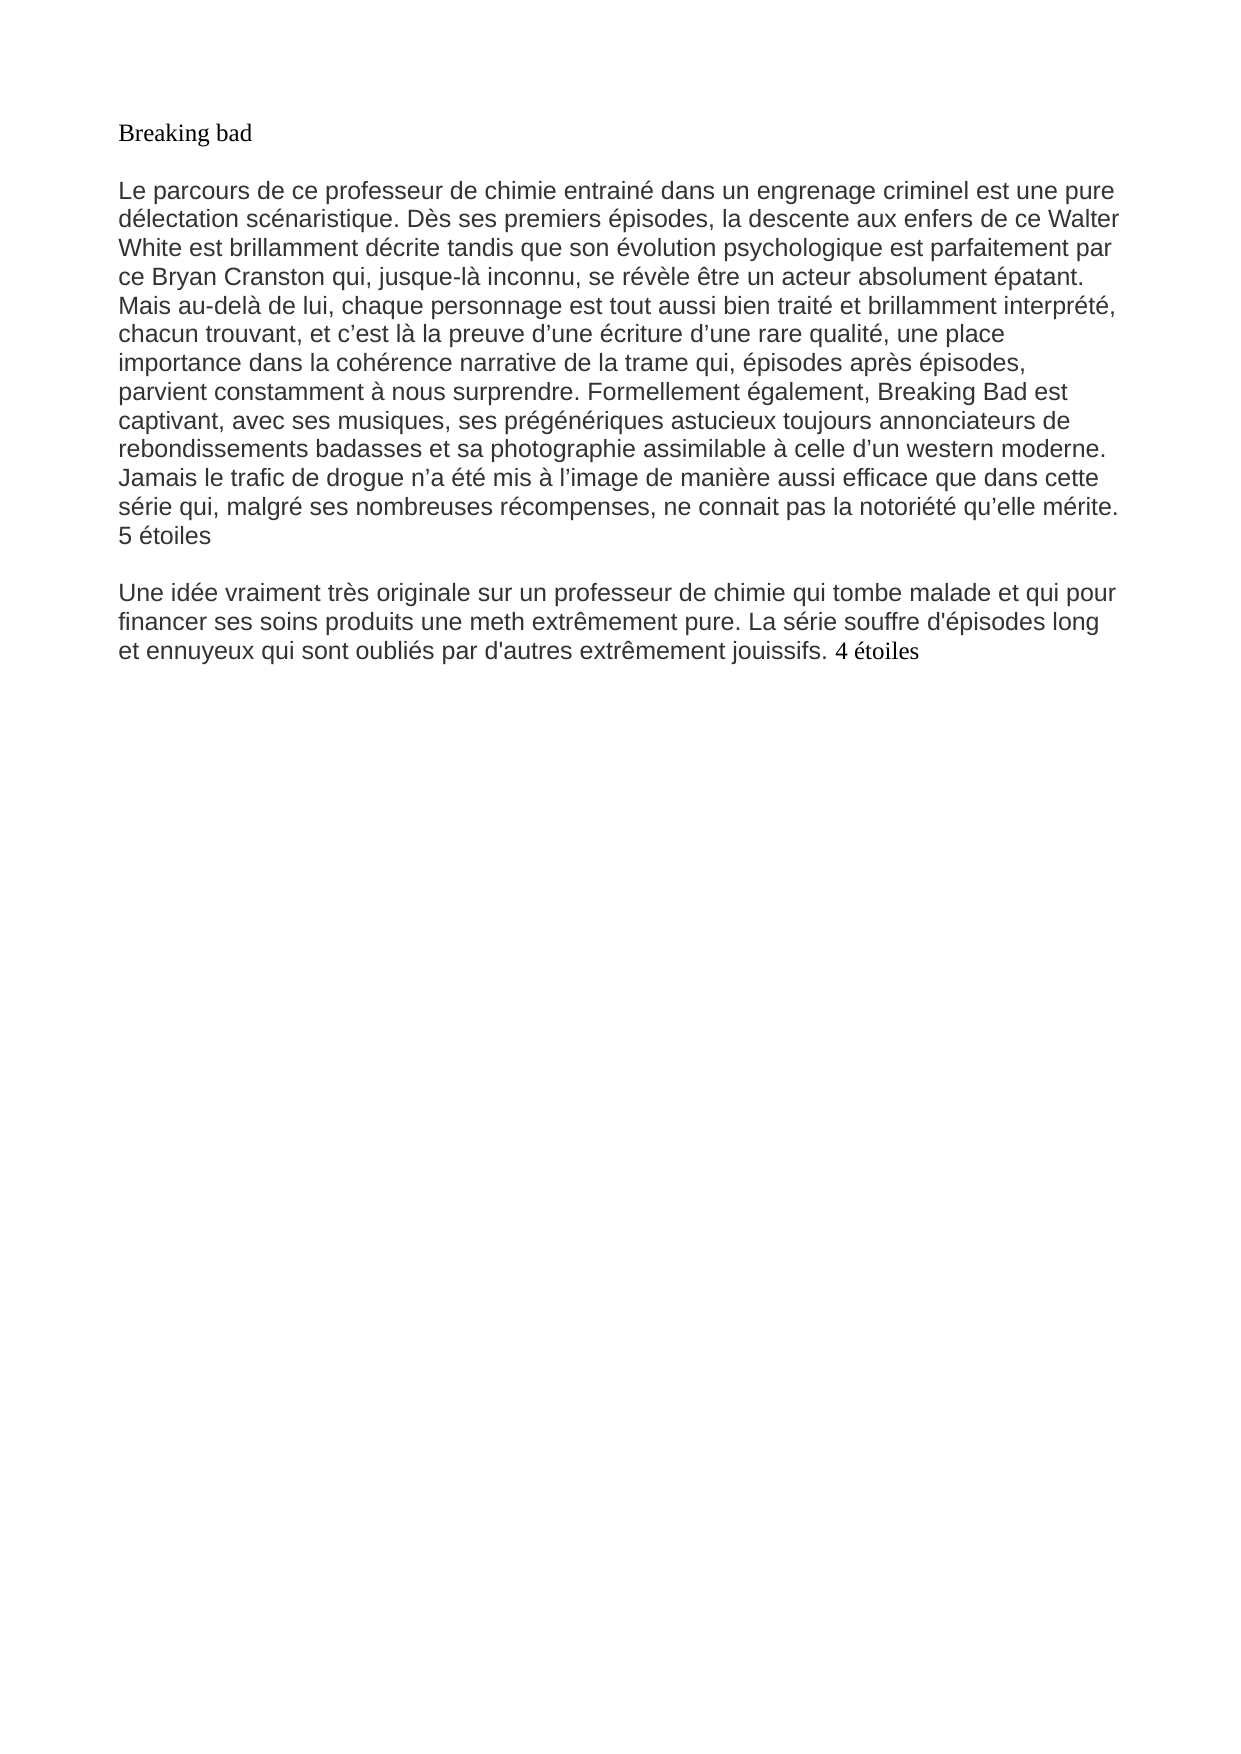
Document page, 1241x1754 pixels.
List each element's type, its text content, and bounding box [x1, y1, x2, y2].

text Breaking bad [118, 118, 1122, 147]
text Le parcours de ce professeur de chimie entrainé dans un engrenage criminel est une pure délectation scénaristique. Dès ses premiers épisodes, la descente aux enfers de ce Walter White est brillamment décrite tandis que son évolution psychologique est parfaitement par ce Bryan Cranston qui, jusque-là inconnu, se révèle être un acteur absolument épatant. Mais au-delà de lui, chaque personnage est tout aussi bien traité et brillamment interprété, chacun trouvant, et c’est là la preuve d’une écriture d’une rare qualité, une place importance dans la cohérence narrative de la trame qui, épisodes après épisodes, parvient constamment à nous surprendre. Formellement également, Breaking Bad est captivant, avec ses musiques, ses prégénériques astucieux toujours annonciateurs de rebondissements badasses et sa photographie assimilable à celle d’un western moderne. Jamais le trafic de drogue n’a été mis à l’image de manière aussi efficace que dans cette série qui, malgré ses nombreuses récompenses, ne connait pas la notoriété qu’elle mérite. 5 étoiles [118, 176, 1122, 549]
text Une idée vraiment très originale sur un professeur de chimie qui tombe malade et qui pour financer ses soins produits une meth extrêmement pure. La série souffre d'épisodes long et ennuyeux qui sont oubliés par d'autres extrêmement jouissifs. 4 étoiles [118, 578, 1122, 664]
